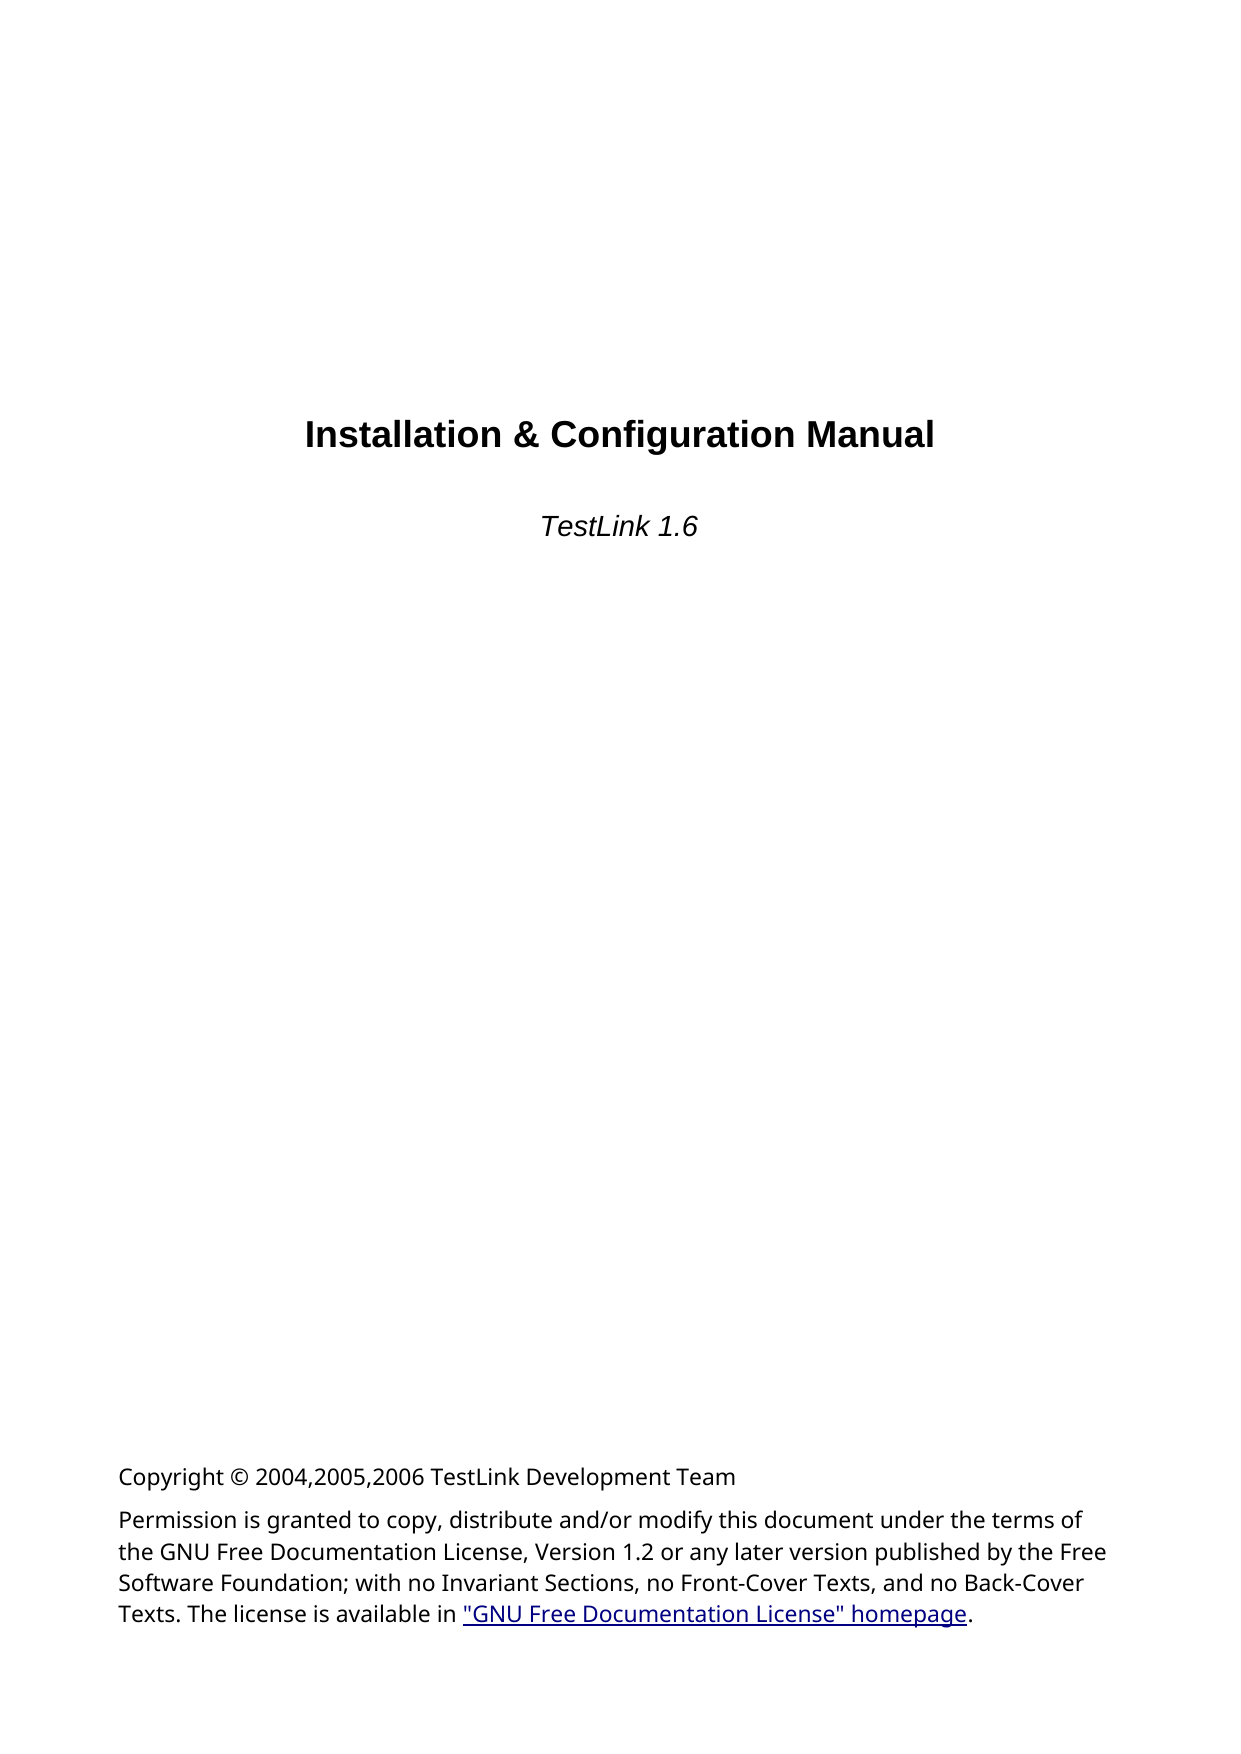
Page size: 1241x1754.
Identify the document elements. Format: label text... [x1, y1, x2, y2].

text Copyright © 2004,2005,2006 TestLink Development Team [118, 1461, 1122, 1492]
subtitle TestLink 1.6 [118, 509, 1122, 542]
text Permission is granted to copy, distribute and/or modify this document under the terms of the GNU Free Documentation License, Version 1.2 or any later version published by the Free Software Foundation; with no Invariant Sections, no Front-Cover Texts, and no Back-Cover Texts. The license is available in "GNU Free Documentation License" homepage. [118, 1504, 1122, 1629]
title Installation & Configuration Manual [118, 413, 1122, 455]
